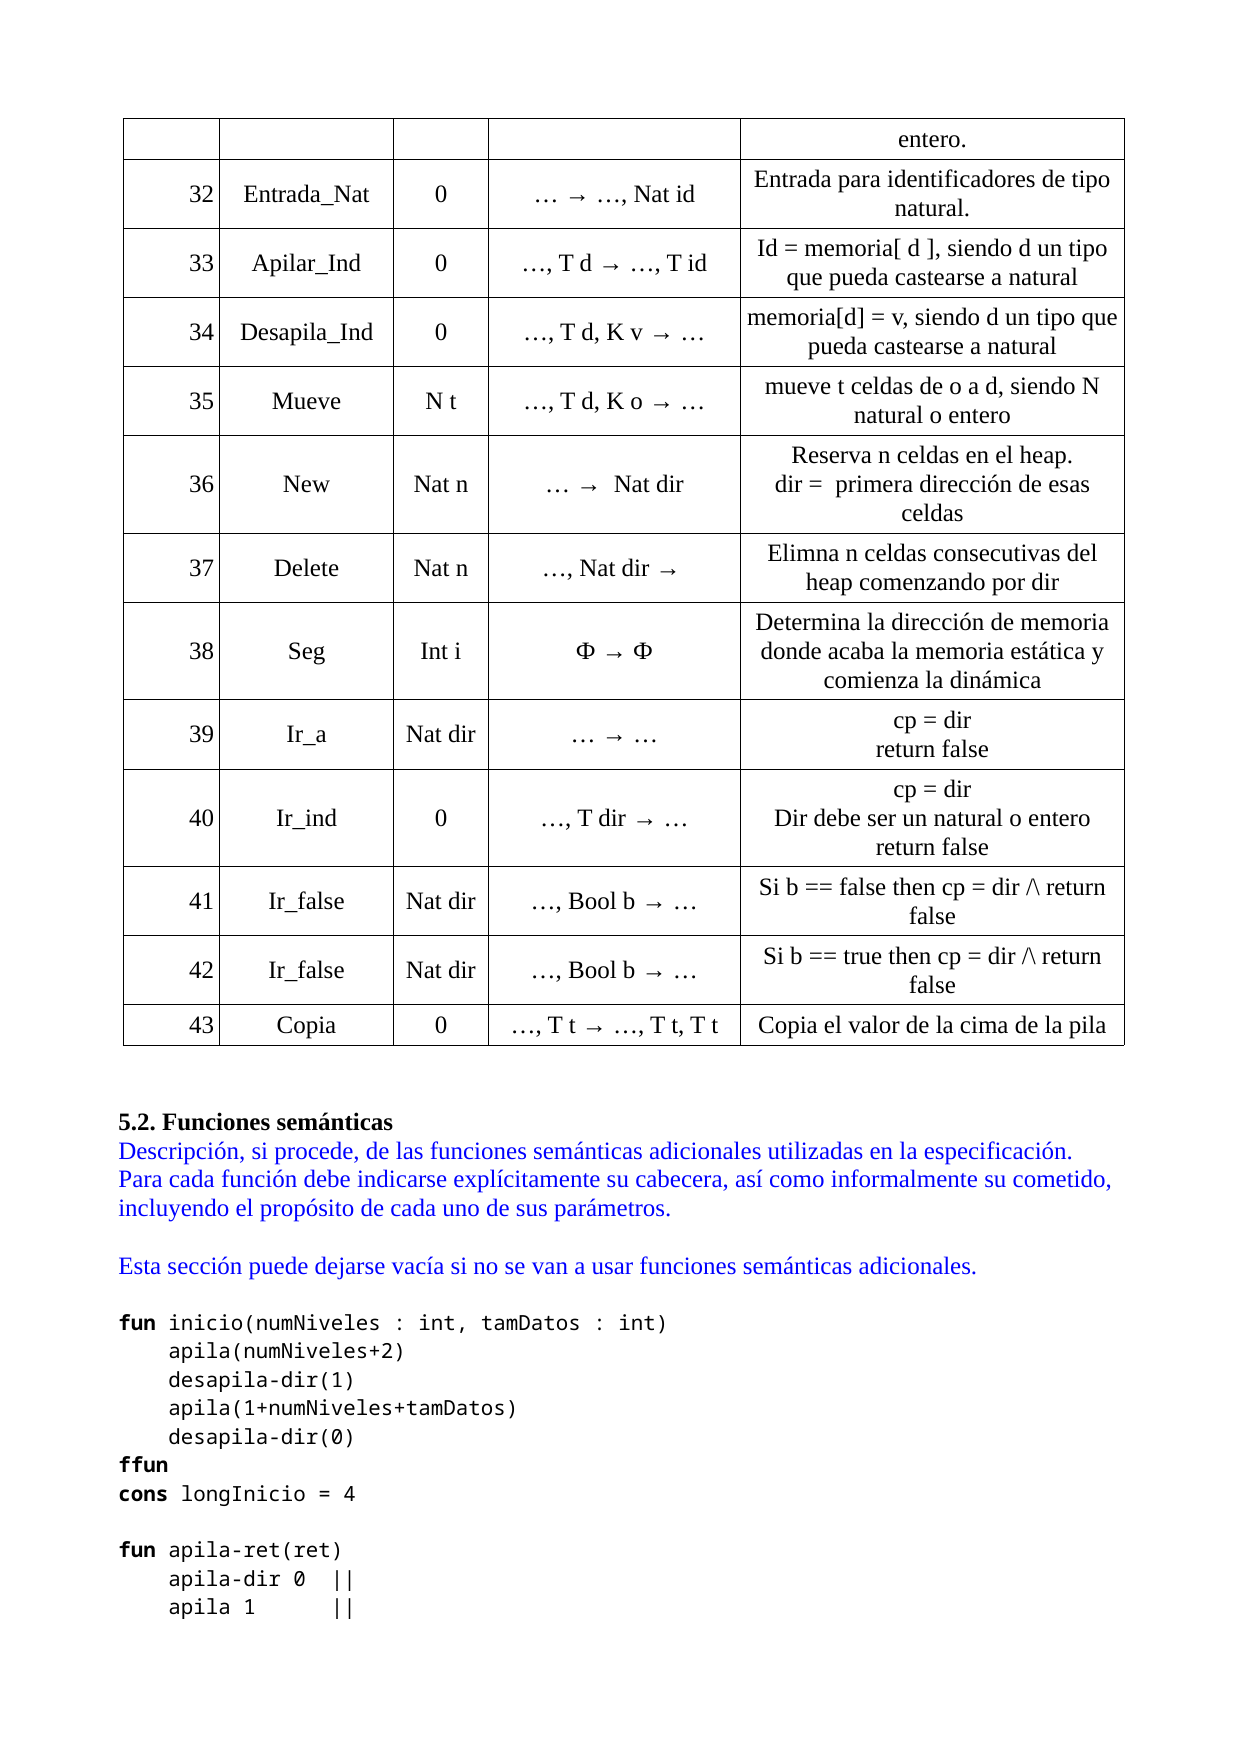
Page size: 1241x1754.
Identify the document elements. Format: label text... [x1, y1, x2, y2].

table_cell Nat dir [394, 700, 488, 768]
table_cell Ir_false [220, 936, 393, 1004]
table_cell Copia el valor de la cima de la pila [741, 1005, 1124, 1045]
table_cell 41 [124, 867, 219, 935]
table_cell [124, 119, 219, 158]
table_cell …, T d, K v → … [489, 298, 740, 366]
table_cell 0 [394, 1005, 488, 1045]
table_cell [489, 119, 740, 158]
table_cell 40 [124, 770, 219, 866]
table_cell Desapila_Ind [220, 298, 393, 366]
table_cell 39 [124, 700, 219, 768]
table_cell 36 [124, 436, 219, 532]
table_cell … → …, Nat id [489, 160, 740, 227]
table_cell … → … [489, 700, 740, 768]
table_cell memoria[d] = v, siendo d un tipo que pueda castearse a natural [741, 298, 1124, 366]
table_cell …, T t → …, T t, T t [489, 1005, 740, 1045]
text fun apila-ret(ret) [118, 1536, 1122, 1564]
text desapila-dir(1) [118, 1365, 1122, 1393]
table_cell … → Nat dir [489, 436, 740, 532]
table_cell mueve t celdas de o a d, siendo N natural o entero [741, 367, 1124, 435]
table_cell N t [394, 367, 488, 435]
table_cell Mueve [220, 367, 393, 435]
text apila(numNiveles+2) [118, 1336, 1122, 1365]
table_cell 35 [124, 367, 219, 435]
table_cell …, T d, K o → … [489, 367, 740, 435]
text cons longInicio = 4 [118, 1479, 1122, 1507]
text Descripción, si procede, de las funciones semánticas adicionales utilizadas en la especificación. Para cada función debe indicarse explícitamente su cabecera, así como informalmente su cometido, incluyendo el propósito de cada uno de sus parámetros. [118, 1136, 1122, 1222]
table_cell Nat dir [394, 936, 488, 1004]
table_cell Copia [220, 1005, 393, 1045]
table_cell Apilar_Ind [220, 229, 393, 297]
table_cell 0 [394, 160, 488, 227]
table_cell Ir_ind [220, 770, 393, 866]
table_cell Ir_false [220, 867, 393, 935]
table_cell Determina la dirección de memoria donde acaba la memoria estática y comienza la dinámica [741, 603, 1124, 699]
table_cell 43 [124, 1005, 219, 1045]
table_cell Elimna n celdas consecutivas del heap comenzando por dir [741, 534, 1124, 602]
table_cell Seg [220, 603, 393, 699]
table_cell Nat n [394, 534, 488, 602]
table_cell 37 [124, 534, 219, 602]
text apila-dir 0 || [118, 1564, 1122, 1592]
table_cell Reserva n celdas en el heap. dir = primera dirección de esas celdas [741, 436, 1124, 532]
table_cell …, Nat dir → [489, 534, 740, 602]
table_cell Id = memoria[ d ], siendo d un tipo que pueda castearse a natural [741, 229, 1124, 297]
table_cell Si b == true then cp = dir /\ return false [741, 936, 1124, 1004]
table_cell …, T dir → … [489, 770, 740, 866]
table_cell …, T d → …, T id [489, 229, 740, 297]
table_cell Entrada_Nat [220, 160, 393, 227]
table_cell …, Bool b → … [489, 936, 740, 1004]
table_cell 0 [394, 298, 488, 366]
table_cell 33 [124, 229, 219, 297]
text Esta sección puede dejarse vacía si no se van a usar funciones semánticas adicionales. [118, 1251, 1122, 1279]
table_cell cp = dir Dir debe ser un natural o entero return false [741, 770, 1124, 866]
table_cell Entrada para identificadores de tipo natural. [741, 160, 1124, 227]
text 5.2. Funciones semánticas [118, 1107, 1122, 1136]
table_cell cp = dir return false [741, 700, 1124, 768]
table_cell 0 [394, 229, 488, 297]
text apila 1 || [118, 1592, 1122, 1621]
table_cell entero. [741, 119, 1124, 158]
text apila(1+numNiveles+tamDatos) [118, 1393, 1122, 1422]
table_cell 0 [394, 770, 488, 866]
table_cell Si b == false then cp = dir /\ return false [741, 867, 1124, 935]
table_cell Ф → Ф [489, 603, 740, 699]
table_cell 34 [124, 298, 219, 366]
text desapila-dir(0) [118, 1422, 1122, 1450]
table_cell Nat n [394, 436, 488, 532]
table_cell 32 [124, 160, 219, 227]
text fun inicio(numNiveles : int, tamDatos : int) [118, 1308, 1122, 1336]
text ffun [118, 1450, 1122, 1479]
table_cell 42 [124, 936, 219, 1004]
table_cell New [220, 436, 393, 532]
table_cell …, Bool b → … [489, 867, 740, 935]
table_cell Int i [394, 603, 488, 699]
table_cell Delete [220, 534, 393, 602]
table_cell Nat dir [394, 867, 488, 935]
table_cell 38 [124, 603, 219, 699]
table_cell Ir_a [220, 700, 393, 768]
table_cell [220, 119, 393, 158]
table_cell [394, 119, 488, 158]
